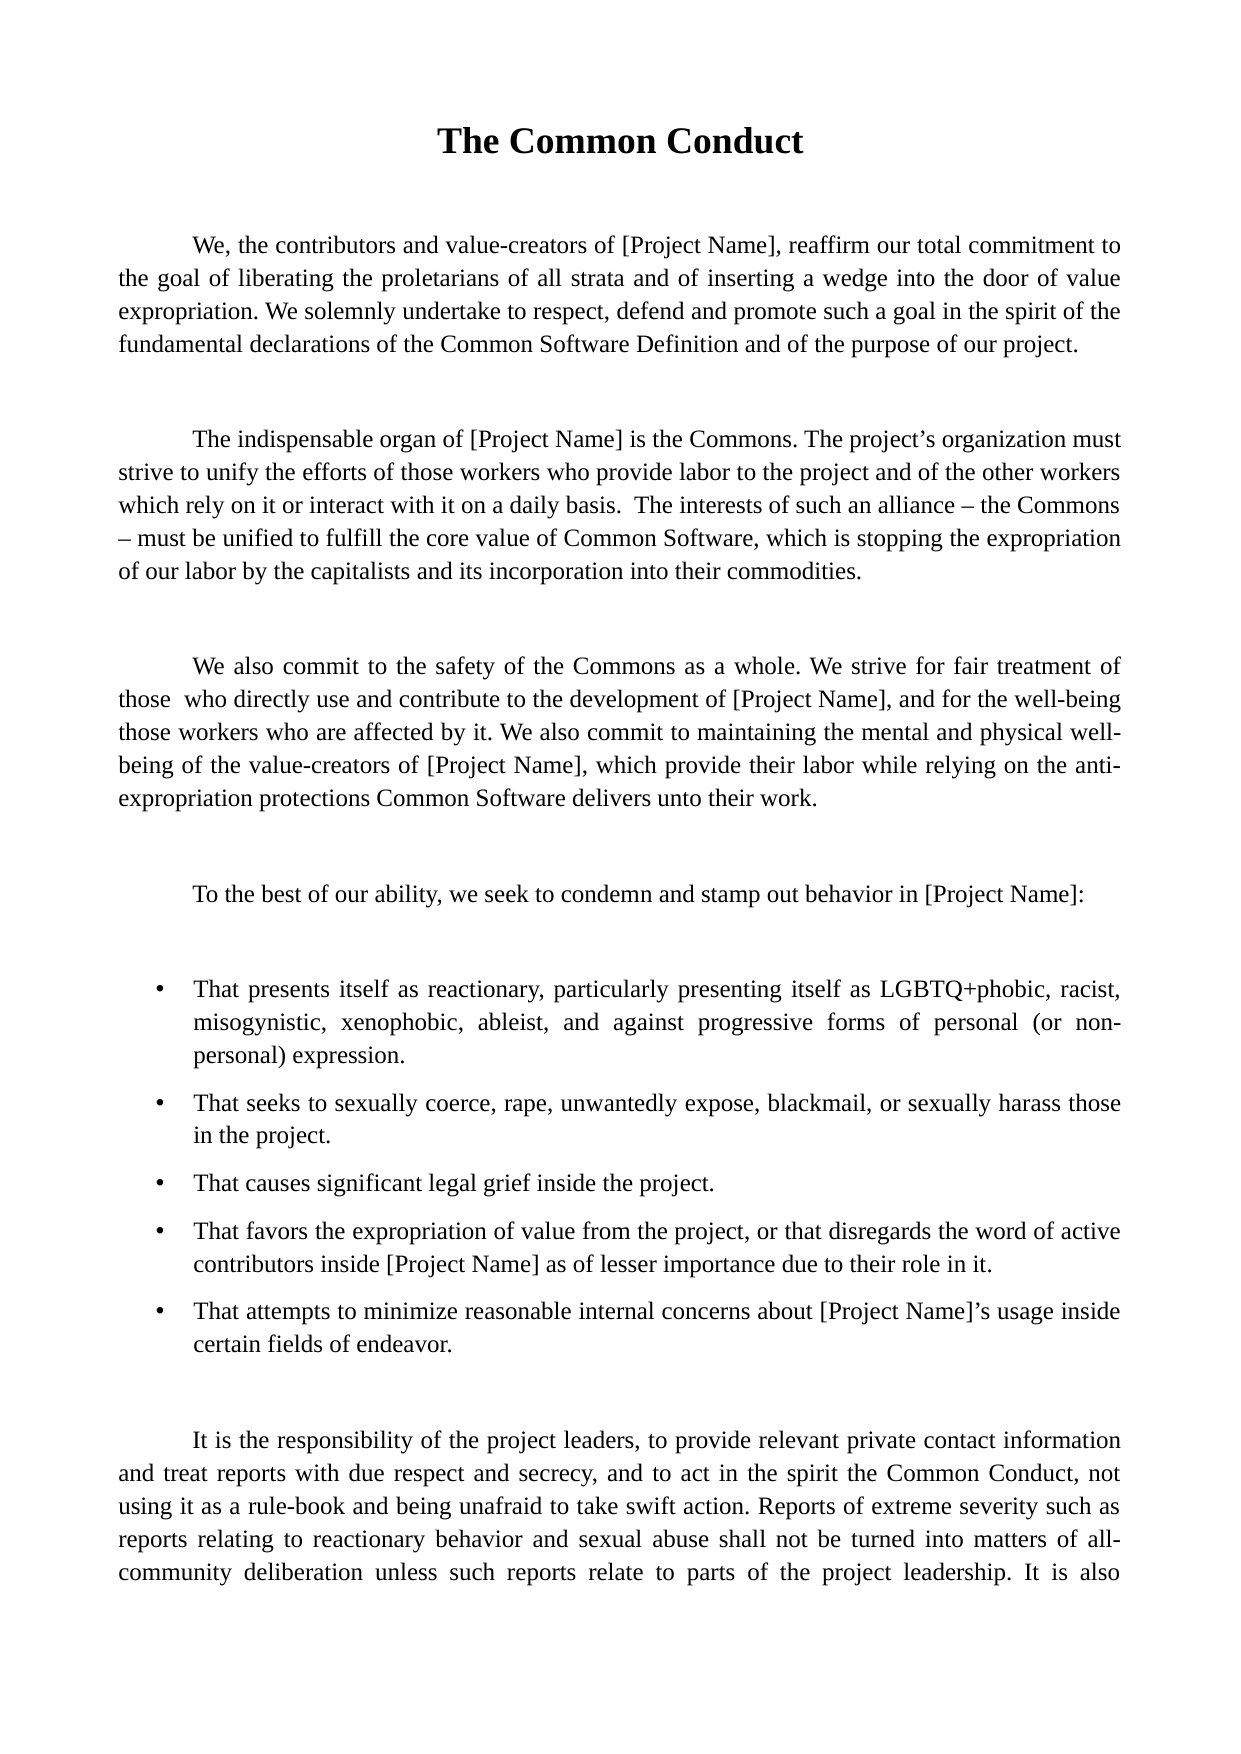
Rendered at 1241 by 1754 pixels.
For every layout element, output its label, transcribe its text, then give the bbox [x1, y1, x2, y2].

text We, the contributors and value-creators of [Project Name], reaffirm our total commitment to the goal of liberating the proletarians of all strata and of inserting a wedge into the door of value expropriation. We solemnly undertake to respect, defend and promote such a goal in the spirit of the fundamental declarations of the Common Software Definition and of the purpose of our project. [118, 230, 1122, 358]
text It is the responsibility of the project leaders, to provide relevant private contact information and treat reports with due respect and secrecy, and to act in the spirit the Common Conduct, not using it as a rule-book and being unafraid to take swift action. Reports of extreme severity such as reports relating to reactionary behavior and sexual abuse shall not be turned into matters of all-community deliberation unless such reports relate to parts of the project leadership. It is also [118, 1425, 1122, 1586]
list That favors the expropriation of value from the project, or that disregards the word of active contributors inside [Project Name] as of lesser importance due to their role in it. [156, 1216, 1122, 1278]
text The indispensable organ of [Project Name] is the Commons. The project’s organization must strive to unify the efforts of those workers who provide labor to the project and of the other workers which rely on it or interact with it on a daily basis. The interests of such an alliance – the Commons – must be unified to fulfill the core value of Common Software, which is stopping the expropriation of our labor by the capitalists and its incorporation into their commodities. [118, 424, 1122, 585]
text We also commit to the safety of the Commons as a whole. We strive for fair treatment of those who directly use and contribute to the development of [Project Name], and for the well-being those workers who are affected by it. We also commit to maintaining the mental and physical well-being of the value-creators of [Project Name], which provide their labor while relying on the anti-expropriation protections Common Software delivers unto their work. [118, 651, 1122, 812]
list That seeks to sexually coerce, rape, unwantedly expose, blackmail, or sexually harass those in the project. [156, 1088, 1122, 1149]
text To the best of our ability, we seek to condemn and stamp out behavior in [Project Name]: [118, 879, 1122, 907]
list That attempts to minimize reasonable internal concerns about [Project Name]’s usage inside certain fields of endeavor. [156, 1296, 1122, 1358]
list That causes significant legal grief inside the project. [156, 1168, 1122, 1197]
text The Common Conduct [118, 118, 1122, 161]
list That presents itself as reactionary, particularly presenting itself as LGBTQ+phobic, racist, misogynistic, xenophobic, ableist, and against progressive forms of personal (or non-personal) expression. [156, 974, 1122, 1069]
